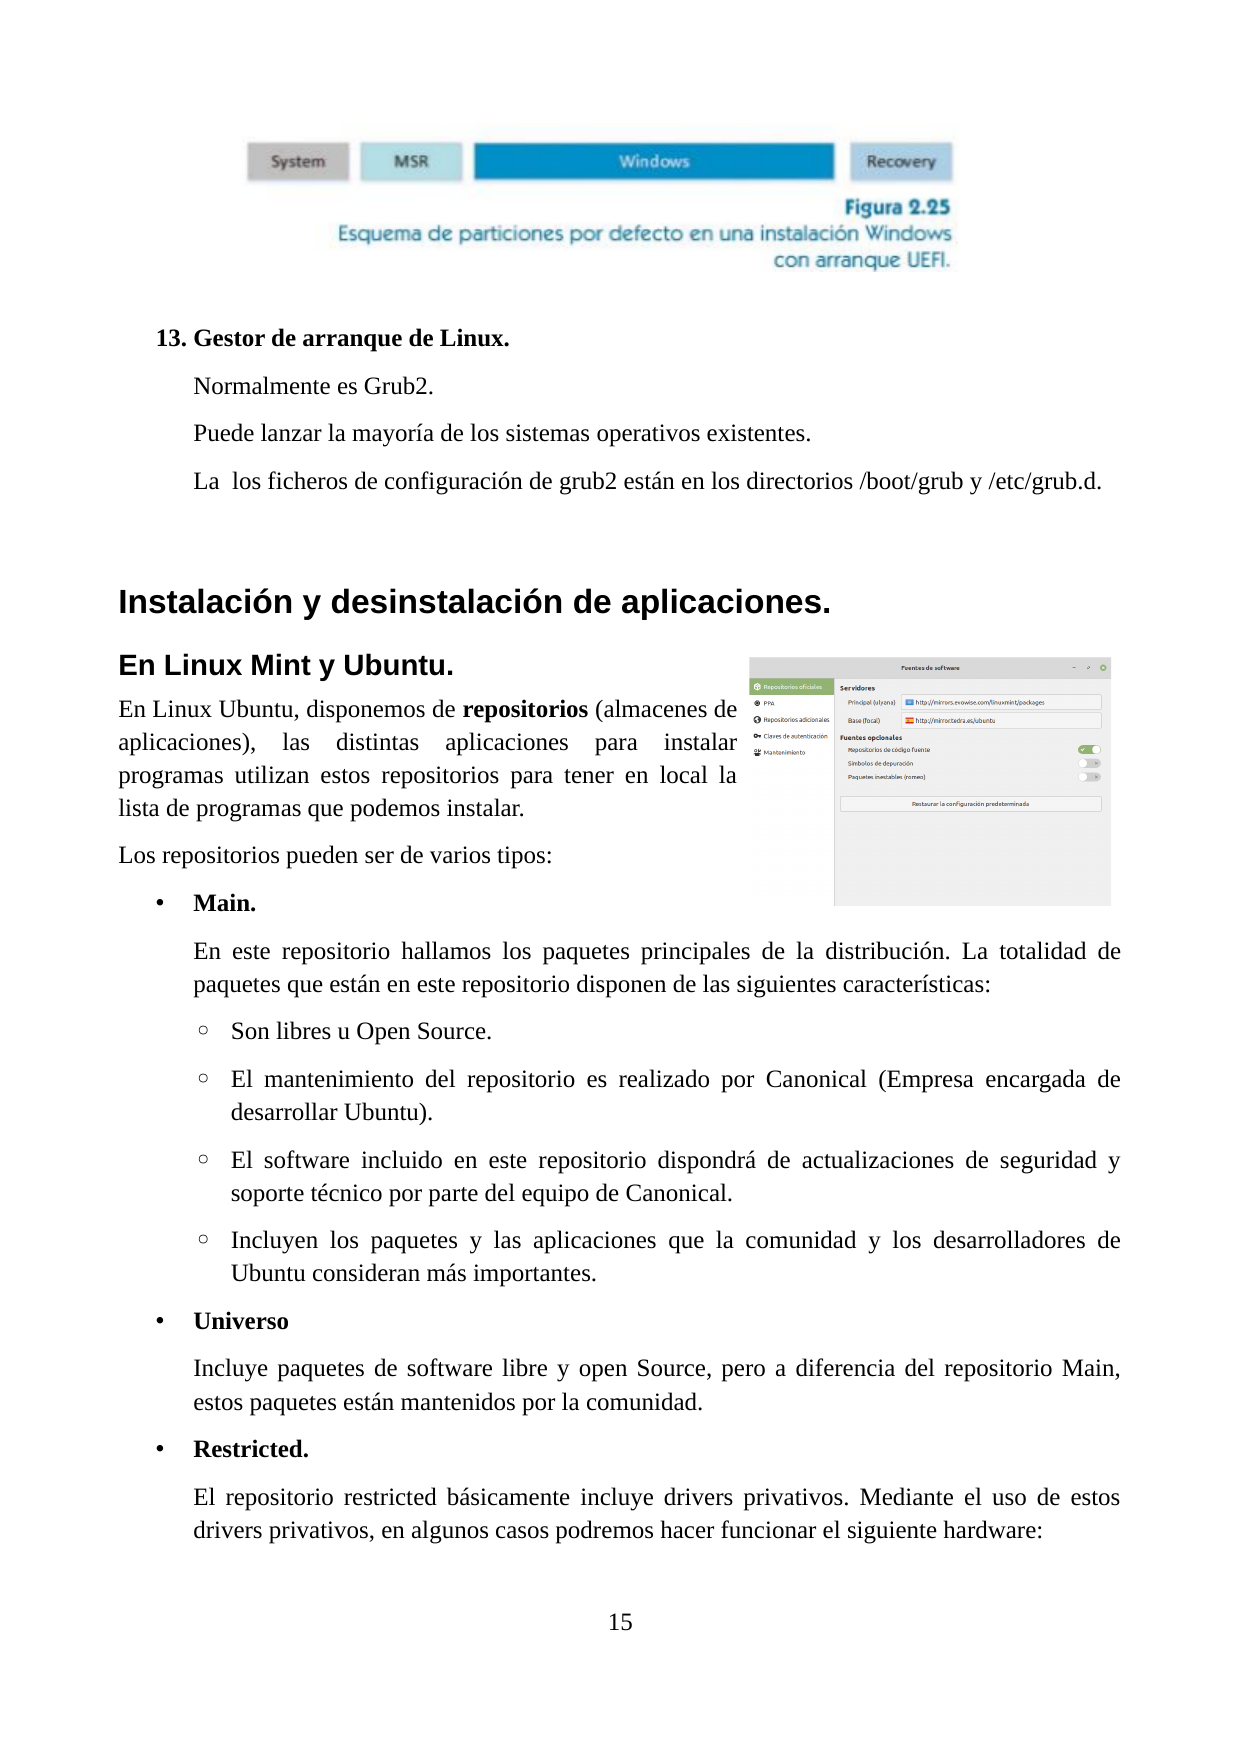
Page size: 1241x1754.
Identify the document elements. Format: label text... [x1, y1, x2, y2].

list Main. [156, 888, 1122, 917]
text Los repositorios pueden ser de varios tipos: [118, 841, 749, 869]
list Gestor de arranque de Linux. [156, 323, 1122, 352]
picture [749, 657, 1112, 906]
list Normalmente es Grub2. [156, 371, 1122, 399]
list El repositorio restricted básicamente incluye drivers privativos. Mediante el uso de estos drivers privativos, en algunos casos podremos hacer funcionar el siguiente hardware: [156, 1482, 1122, 1543]
list El mantenimiento del repositorio es realizado por Canonical (Empresa encargada de desarrollar Ubuntu). [193, 1064, 1122, 1126]
list Universo [156, 1306, 1122, 1335]
text En Linux Ubuntu, disponemos de repositorios (almacenes de aplicaciones), las distintas aplicaciones para instalar programas utilizan estos repositorios para tener en local la lista de programas que podemos instalar. [118, 694, 749, 822]
list Son libres u Open Source. [193, 1016, 1122, 1045]
list Puede lanzar la mayoría de los sistemas operativos existentes. [156, 418, 1122, 447]
list La los ficheros de configuración de grub2 están en los directorios /boot/grub y /etc/grub.d. [156, 466, 1122, 495]
list El software incluido en este repositorio dispondrá de actualizaciones de seguridad y soporte técnico por parte del equipo de Canonical. [193, 1145, 1122, 1206]
picture [224, 118, 1017, 272]
list Incluye paquetes de software libre y open Source, pero a diferencia del repositorio Main, estos paquetes están mantenidos por la comunidad. [156, 1353, 1122, 1415]
subtitle Instalación y desinstalación de aplicaciones. [118, 582, 1122, 621]
list Restricted. [156, 1434, 1122, 1463]
subtitle En Linux Mint y Ubuntu. [118, 648, 1122, 681]
list En este repositorio hallamos los paquetes principales de la distribución. La totalidad de paquetes que están en este repositorio disponen de las siguientes características: [156, 936, 1122, 998]
list Incluyen los paquetes y las aplicaciones que la comunidad y los desarrolladores de Ubuntu consideran más importantes. [193, 1225, 1122, 1287]
